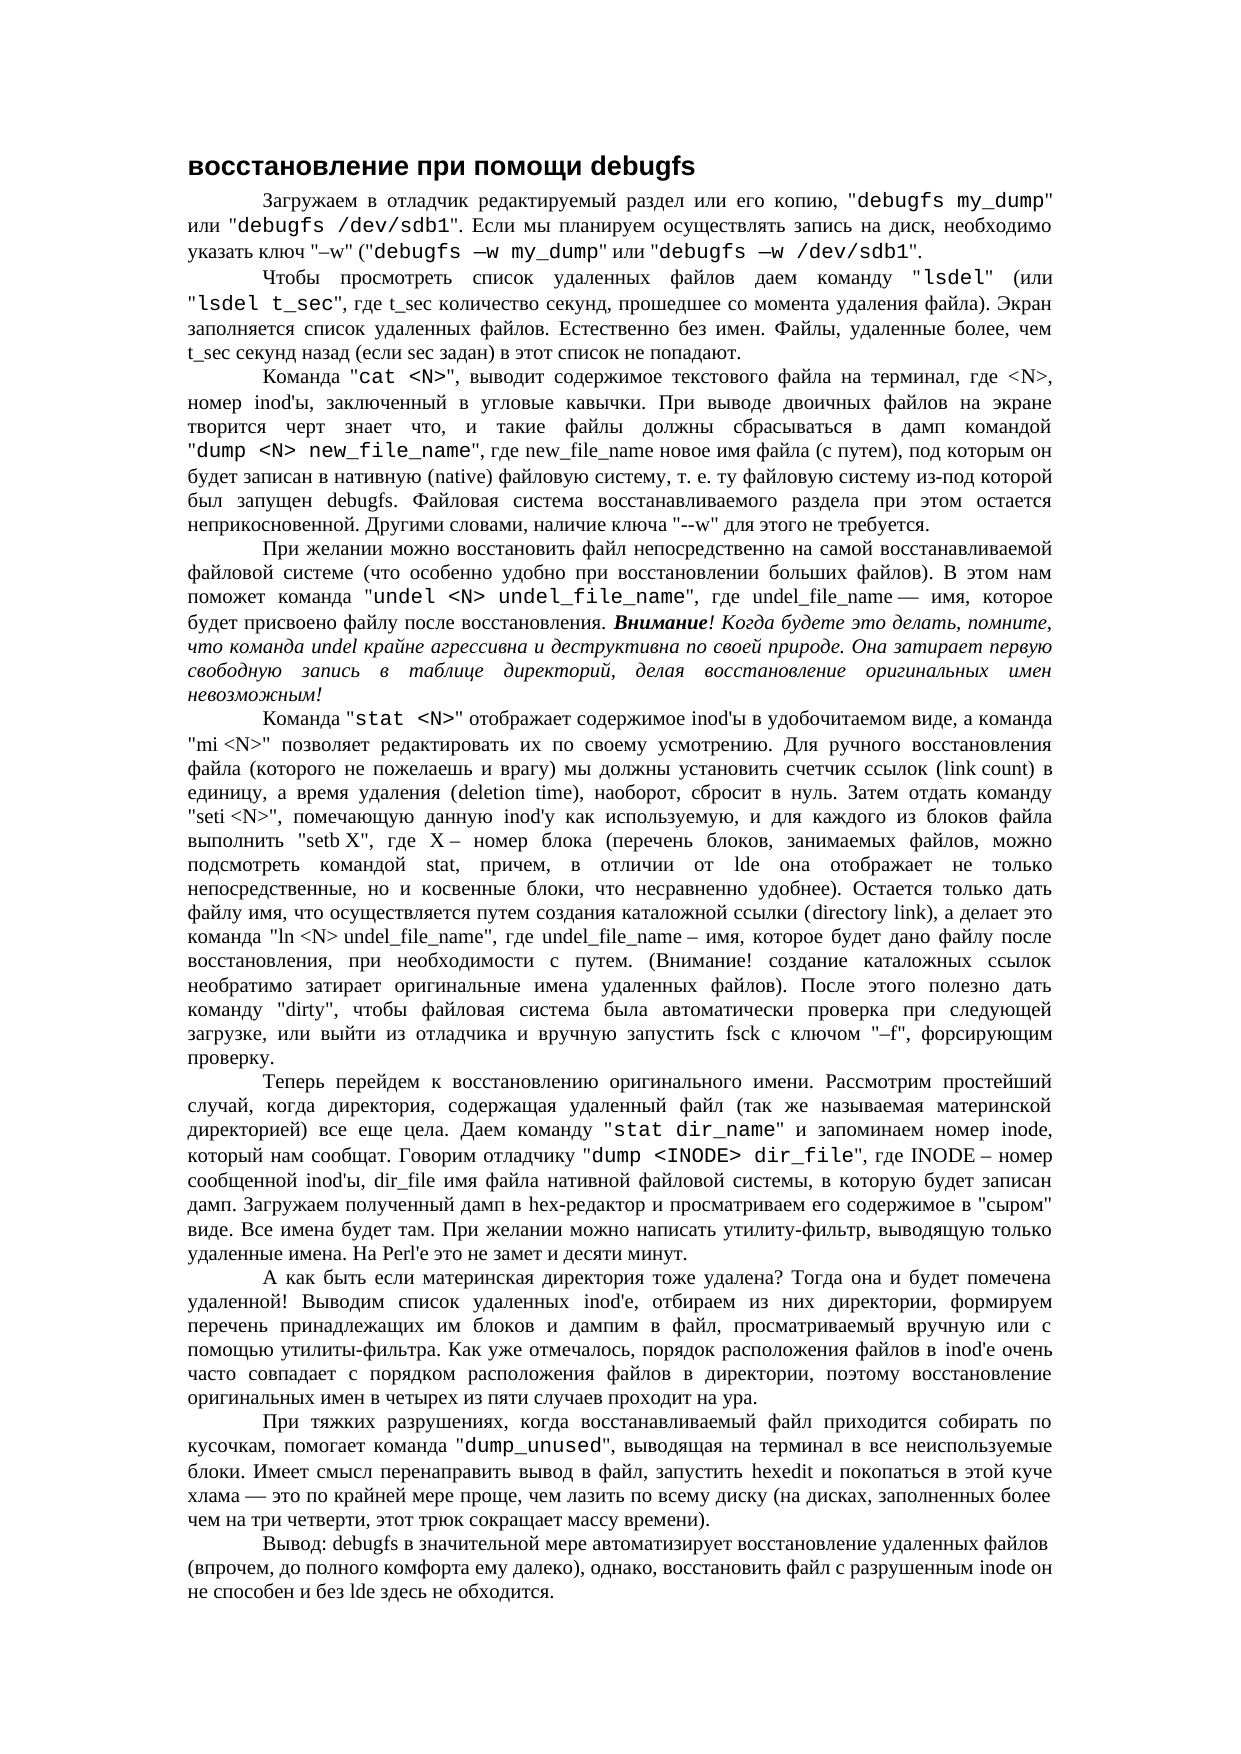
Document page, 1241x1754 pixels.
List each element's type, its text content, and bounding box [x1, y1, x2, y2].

text Команда "stat <N>" отображает содержимое inod'ы в удобочитаемом виде, а команда "mi <N>" позволяет редактировать их по своему усмотрению. Для ручного восстановления файла (которого не пожелаешь и врагу) мы должны установить счетчик ссылок (link count) в единицу, а время удаления (deletion time), наоборот, сбросит в нуль. Затем отдать команду "seti <N>", помечающую данную inod'у как используемую, и для каждого из блоков файла выполнить "setb X", где X – номер блока (перечень блоков, занимаемых файлов, можно подсмотреть командой stat, причем, в отличии от lde она отображает не только непосредственные, но и косвенные блоки, что несравненно удобнее). Остается только дать файлу имя, что осуществляется путем создания каталожной ссылки (directory link), а делает это команда "ln <N> undel_file_name", где undel_file_name – имя, которое будет дано файлу после восстановления, при необходимости с путем. (Внимание! создание каталожных ссылок необратимо затирает оригинальные имена удаленных файлов). После этого полезно дать команду "dirty", чтобы файловая система была автоматически проверка при следующей загрузке, или выйти из отладчика и вручную запустить fsck с ключом "–f", форсирующим проверку. [187, 706, 1053, 1069]
text Команда "cat <N>", выводит содержимое текстового файла на терминал, где <N>, номер inod'ы, заключенный в угловые кавычки. При выводе двоичных файлов на экране творится черт знает что, и такие файлы должны сбрасываться в дамп командой "dump <N> new_file_name", где new_file_name новое имя файла (с путем), под которым он будет записан в нативную (native) файловую систему, т. е. ту файловую систему из-под которой был запущен debugfs. Файловая система восстанавливаемого раздела при этом остается неприкосновенной. Другими словами, наличие ключа "--w" для этого не требуется. [187, 364, 1053, 536]
subtitle восстановление при помощи debugfs [187, 150, 1053, 181]
text Вывод: debugfs в значительной мере автоматизирует восстановление удаленных файлов (впрочем, до полного комфорта ему далеко), однако, восстановить файл с разрушенным inode он не способен и без lde здесь не обходится. [187, 1531, 1053, 1603]
text Чтобы просмотреть список удаленных файлов даем команду "lsdel" (или "lsdel t_sec", где t_sec количество секунд, прошедшее со момента удаления файла). Экран заполняется список удаленных файлов. Естественно без имен. Файлы, удаленные более, чем t_sec секунд назад (если sec задан) в этот список не попадают. [187, 265, 1053, 364]
text Загружаем в отладчик редактируемый раздел или его копию, "debugfs my_dump" или "debugfs /dev/sdb1". Если мы планируем осуществлять запись на диск, необходимо указать ключ "–w" ("debugfs —w my_dump" или "debugfs —w /dev/sdb1". [187, 187, 1053, 265]
text Теперь перейдем к восстановлению оригинального имени. Рассмотрим простейший случай, когда директория, содержащая удаленный файл (так же называемая материнской директорией) все еще цела. Даем команду "stat dir_name" и запоминаем номер inode, который нам сообщат. Говорим отладчику "dump <INODE> dir_file", где INODE – номер сообщенной inod'ы, dir_file имя файла нативной файловой системы, в которую будет записан дамп. Загружаем полученный дамп в hex-редактор и просматриваем его содержимое в "сыром" виде. Все имена будет там. При желании можно написать утилиту-фильтр, выводящую только удаленные имена. На Perl'е это не замет и десяти минут. [187, 1069, 1053, 1264]
text При тяжких разрушениях, когда восстанавливаемый файл приходится собирать по кусочкам, помогает команда "dump_unused", выводящая на терминал в все неиспользуемые блоки. Имеет смысл перенаправить вывод в файл, запустить hexedit и покопаться в этой куче хлама — это по крайней мере проще, чем лазить по всему диску (на дисках, заполненных более чем на три четверти, этот трюк сокращает массу времени). [187, 1409, 1053, 1531]
text При желании можно восстановить файл непосредственно на самой восстанавливаемой файловой системе (что особенно удобно при восстановлении больших файлов). В этом нам поможет команда "undel <N> undel_file_name", где undel_file_name — имя, которое будет присвоено файлу после восстановления. Внимание! Когда будете это делать, помните, что команда undel крайне агрессивна и деструктивна по своей природе. Она затирает первую свободную запись в таблице директорий, делая восстановление оригинальных имен невозможным! [187, 536, 1053, 706]
text А как быть если материнская директория тоже удалена? Тогда она и будет помечена удаленной! Выводим список удаленных inod'е, отбираем из них директории, формируем перечень принадлежащих им блоков и дампим в файл, просматриваемый вручную или с помощью утилиты-фильтра. Как уже отмечалось, порядок расположения файлов в inod'е очень часто совпадает с порядком расположения файлов в директории, поэтому восстановление оригинальных имен в четырех из пяти случаев проходит на ура. [187, 1264, 1053, 1409]
